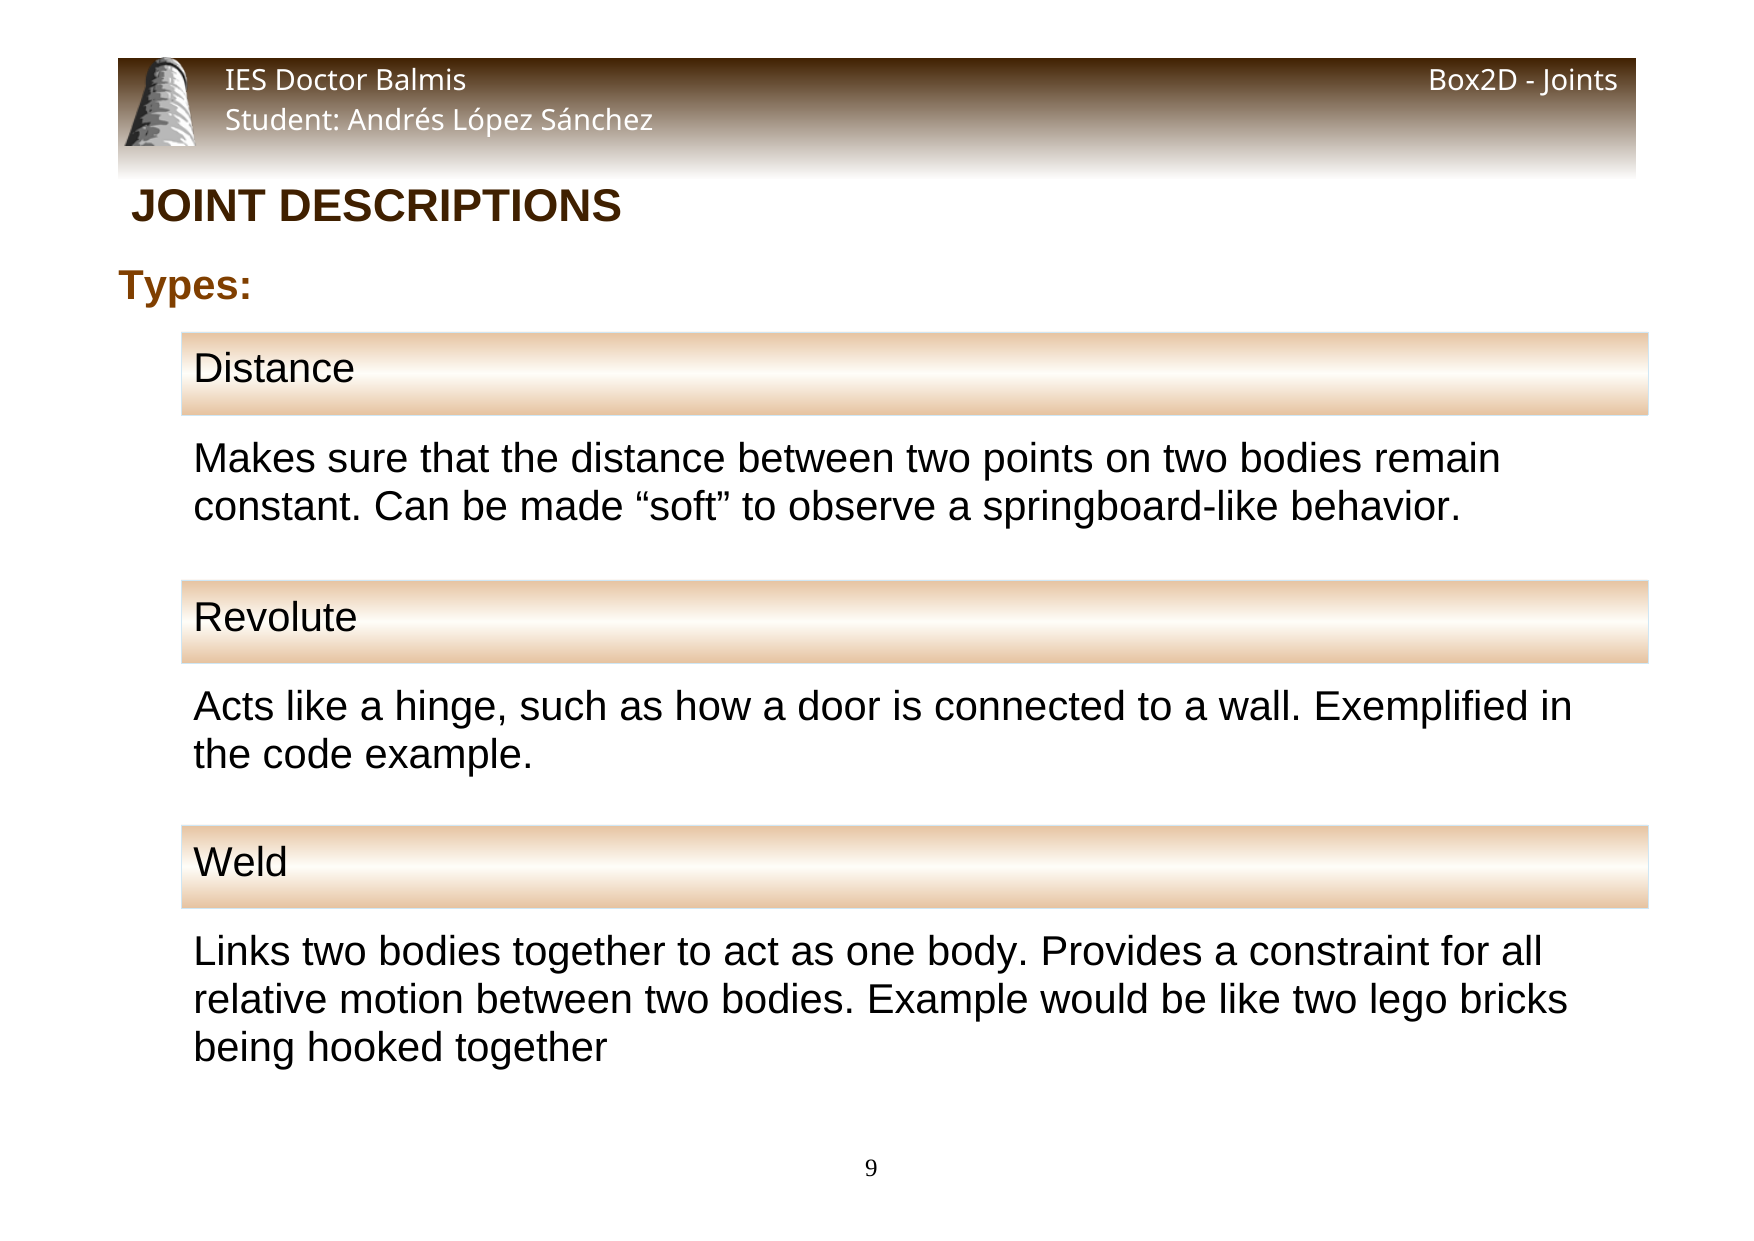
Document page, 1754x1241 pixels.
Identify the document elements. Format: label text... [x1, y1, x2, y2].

text Links two bodies together to act as one body. Provides a constraint for all relative motion between two bodies. Example would be like two lego bricks being hooked together [193, 926, 1636, 1070]
text Makes sure that the distance between two points on two bodies remain constant. Can be made “soft” to observe a springboard-like behavior. [193, 433, 1636, 579]
subtitle JOINT DESCRIPTIONS [118, 178, 1636, 231]
text final int POSITION_ITERATIONS = 2; [184, 827, 1645, 906]
text Types: [118, 260, 1636, 308]
text Gdx.gl.glClear(GL20.GL_COLOR_BUFFER_BIT); [184, 582, 1645, 661]
text Acts like a hinge, such as how a door is connected to a wall. Exemplified in the code example. [193, 681, 1636, 777]
text public void render(float delta) { [184, 334, 1645, 413]
picture [121, 57, 202, 146]
